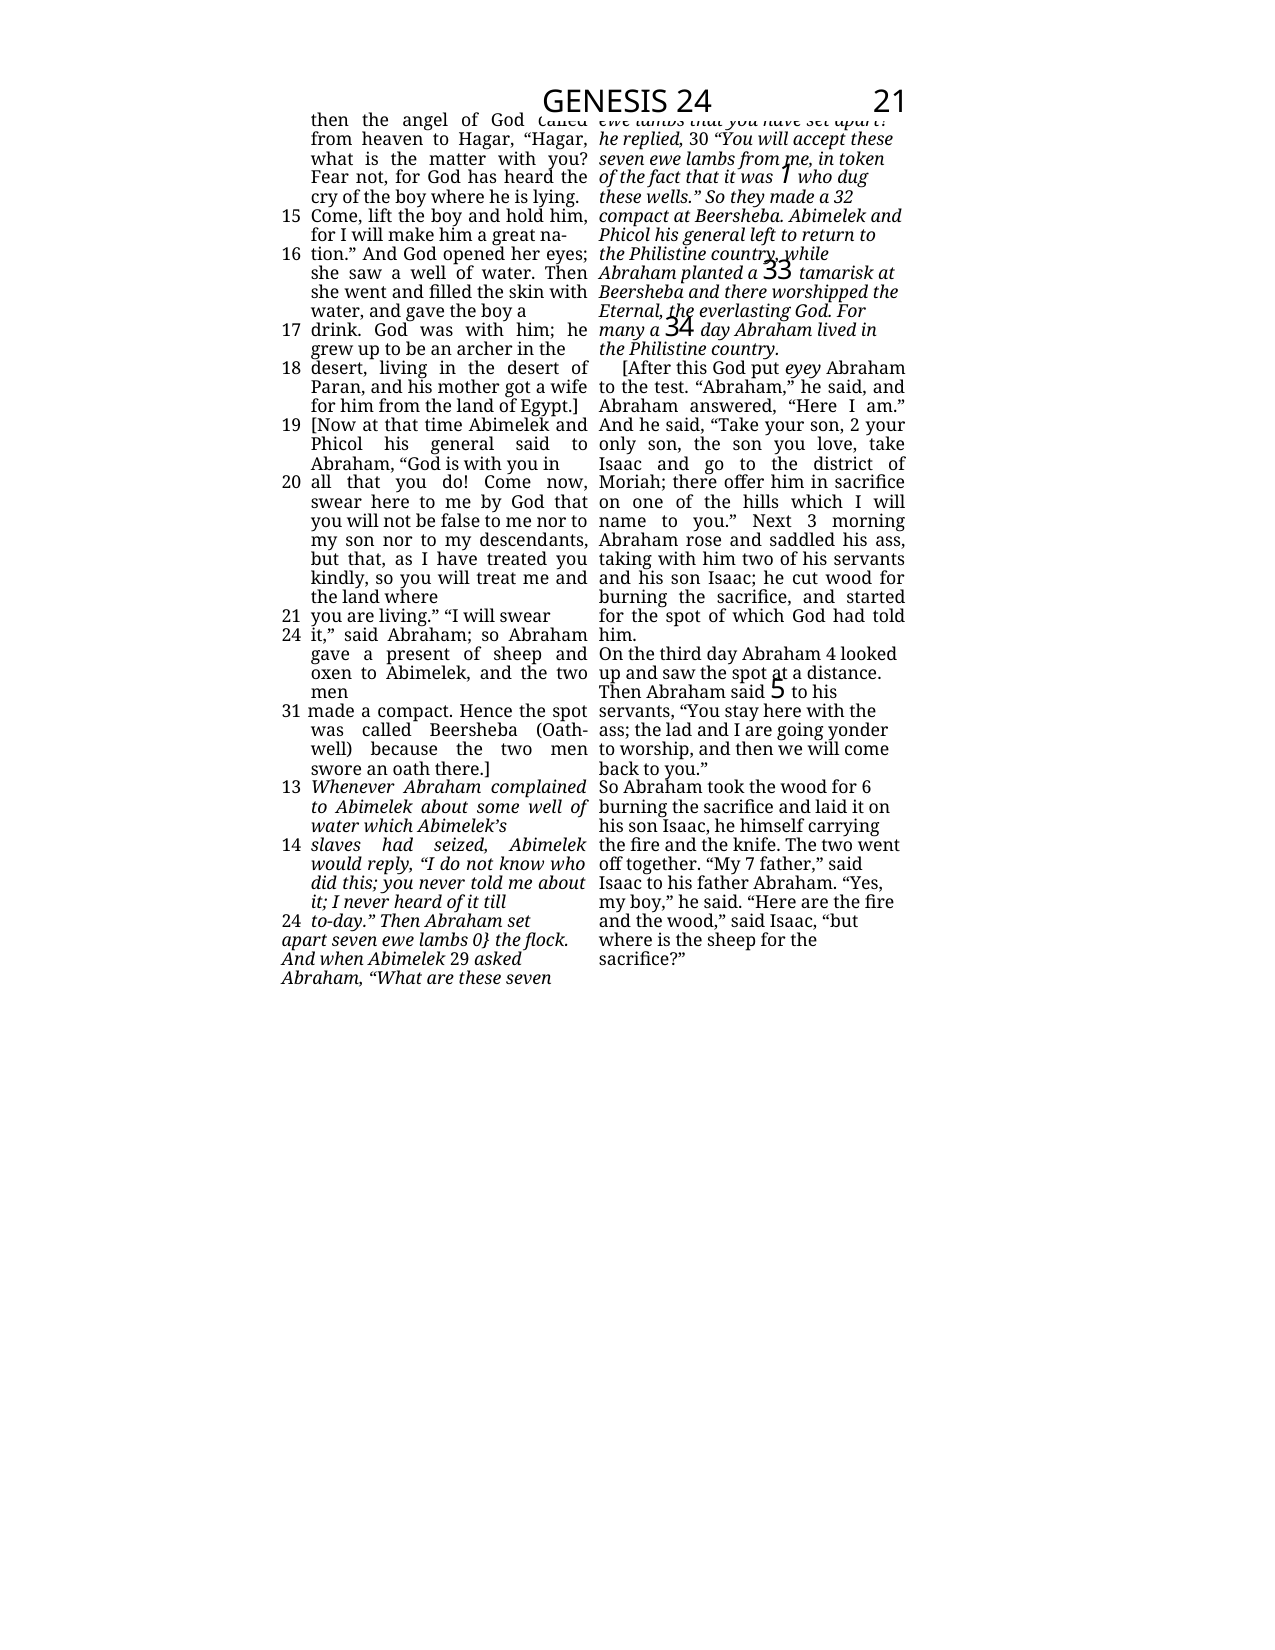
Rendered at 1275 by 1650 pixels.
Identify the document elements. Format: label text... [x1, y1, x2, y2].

text apart seven ewe lambs 0} the flock. And when Abimelek 29 asked Abraham, “What are these seven [281, 931, 588, 988]
text On the third day Abraham 4 looked up and saw the spot at a distance. Then Abraham said 5 to his servants, “You stay here with the ass; the lad and I are going yonder to worship, and then we will come back to you.” [599, 645, 906, 779]
text So Abraham took the wood for 6 burning the sacrifice and laid it on his son Isaac, he himself carrying the fire and the knife. The two went off together. “My 7 father,” said Isaac to his father Abraham. “Yes, my boy,” he said. “Here are the fire and the wood,” said Isaac, “but where is the sheep for the sacrifice?” [599, 779, 906, 969]
list you are living.” “I will swear [281, 607, 588, 626]
list Whenever Abraham com­plained to Abimelek about some well of water which Abimelek’s [281, 779, 588, 836]
list tion.” And God opened her eyes; she saw a well of water. Then she went and filled the skin with water, and gave the boy a [281, 245, 588, 321]
list to-day.” Then Abraham set [281, 912, 588, 931]
list desert, living in the desert of Paran, and his mother got a wife for him from the land of Egypt.] [281, 359, 588, 417]
list all that you do! Come now, swear here to me by God that you will not be false to me nor to my son nor to my descend­ants, but that, as I have treated you kindly, so you will treat me and the land where [281, 474, 588, 607]
text 31 made a compact. Hence the spot was called Beersheba (Oath-well) because the two men swore an oath there.] [281, 702, 588, 779]
list slaves had seized, Abimelek would reply, “I do not know who did this; you never told me about it; I never heard of it till [281, 836, 588, 912]
list it,” said Abraham; so Abraham gave a present of sheep and oxen to Abimelek, and the two men [281, 626, 588, 702]
list child dying.” But, as she sat opposite him, the boy wept aloud, and God heard his cry; then the angel of God called from heaven to Hagar, “Hagar, what is the matter with you? Fear not, for God has heard the cry of the boy where he is lying. [281, 112, 588, 207]
text [After this God put eyey Abraham to the test. “Abraham,” he said, and Abra­ham answered, “Here I am.” And he said, “Take your son, 2 your only son, the son you love, take Isaac and go to the district of Moriah; there offer him in sacrifice on one of the hills which I will name to you.” Next 3 morning Abraham rose and sad­dled his ass, taking with him two of his servants and his son Isaac; he cut wood for burning the sacrifice, and started for the spot of which God had told him. [599, 359, 906, 645]
text ewe lambs that you have set apart?” he replied, 30 “You will accept these seven ewe lambs from me, in token of the fact that it was 1 who dug these wells.” So they made a 32 compact at Beersheba. Abim­elek and Phicol his general left to return to the Philistine coun­try, while Abraham planted a 33 tamarisk at Beersheba and there worshipped the Eternal, the everlasting God. For many a 34 day Abraham lived in the Philis­tine country. [599, 121, 906, 359]
list drink. God was with him; he grew up to be an archer in the [281, 321, 588, 359]
list Come, lift the boy and hold him, for I will make him a great na- [281, 207, 588, 245]
list [Now at that time Abimelek and Phicol his general said to Abraham, “God is with you in [281, 417, 588, 474]
